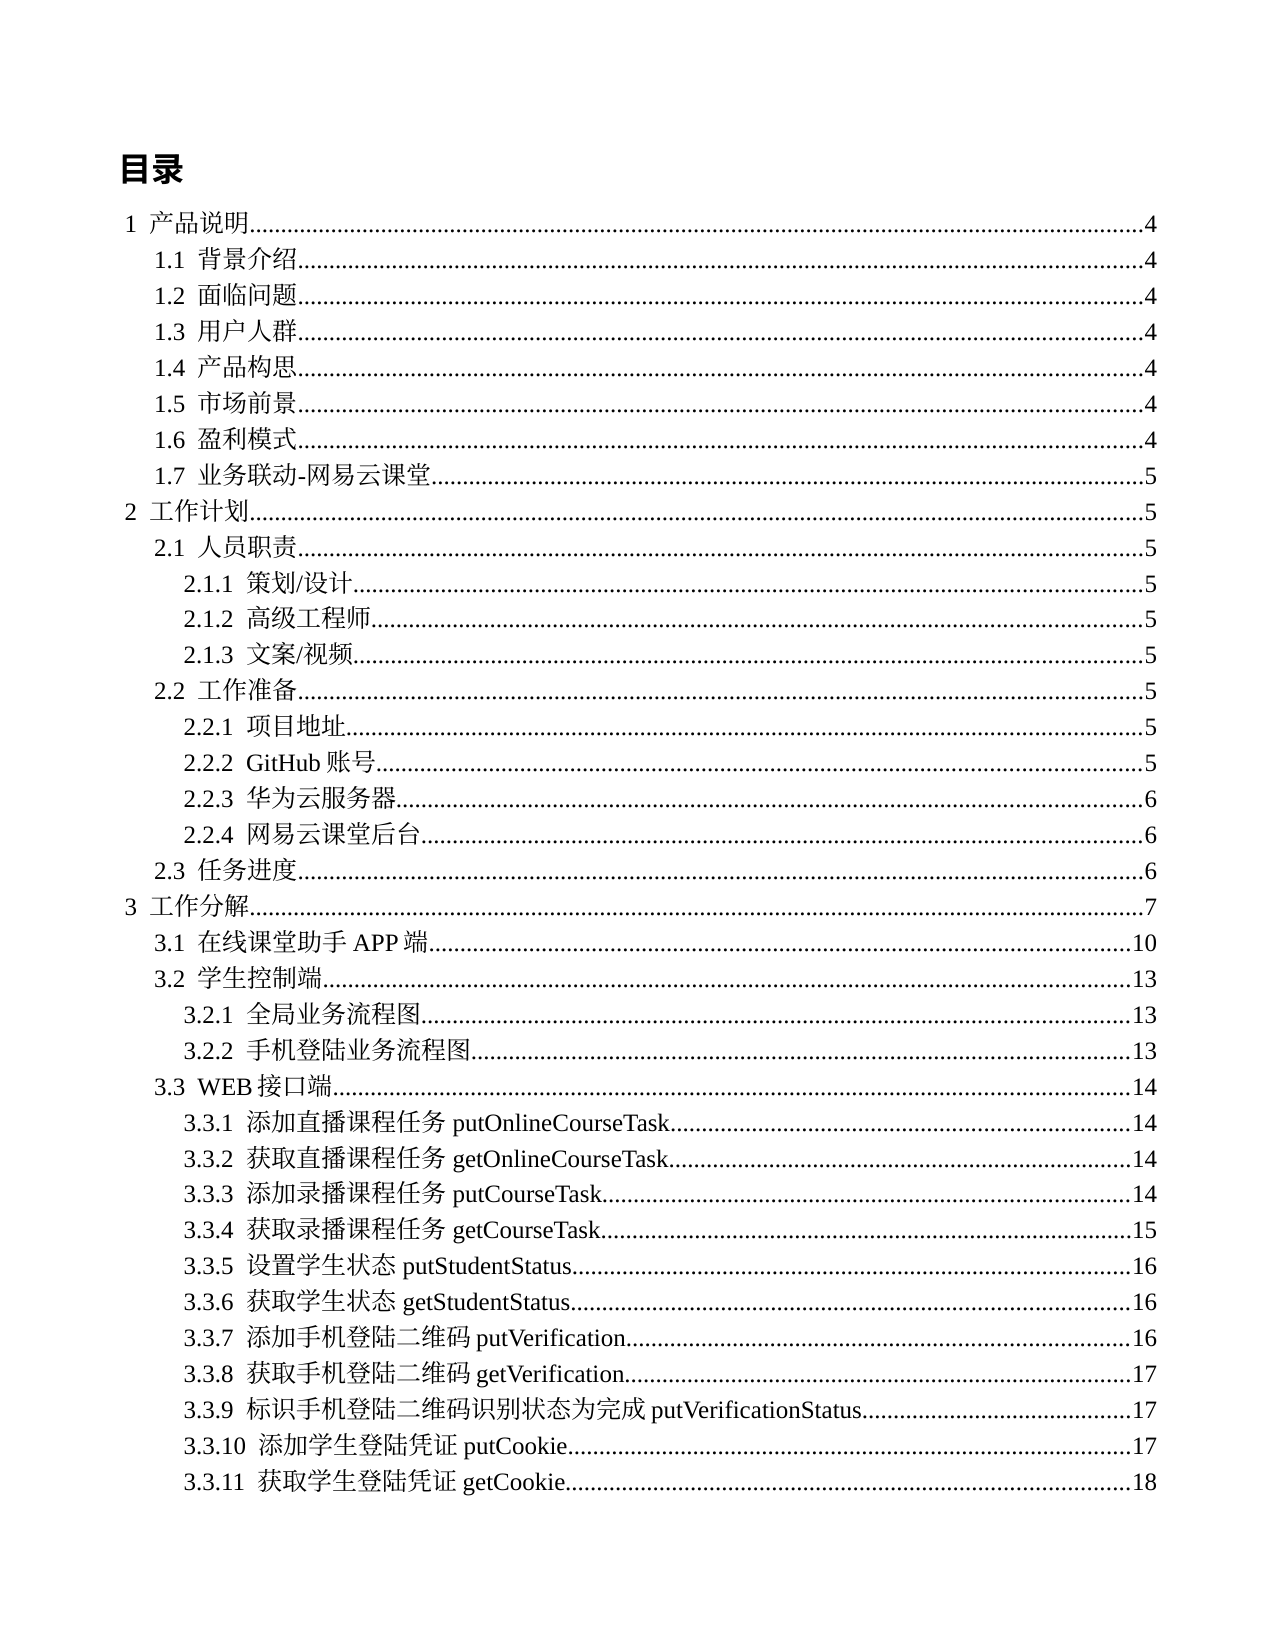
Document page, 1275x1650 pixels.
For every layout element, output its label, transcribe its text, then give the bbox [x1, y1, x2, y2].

text 2.3 任务进度 6 [148, 851, 1157, 887]
text 1.6 盈利模式 4 [148, 419, 1157, 455]
text 3.3 WEB接口端 14 [148, 1066, 1157, 1102]
text 1.7 业务联动-网易云课堂 5 [148, 455, 1157, 491]
text 3.3.11 获取学生登陆凭证getCookie 18 [177, 1462, 1157, 1498]
text 1.1 背景介绍 4 [148, 240, 1157, 276]
text 3.3.3 添加录播课程任务 putCourseTask 14 [177, 1174, 1157, 1210]
text 2.1.1 策划/设计 5 [177, 563, 1157, 599]
text 2.2.3 华为云服务器 6 [177, 779, 1157, 815]
text 1 产品说明 4 [118, 204, 1157, 240]
text 3.3.7 添加手机登陆二维码putVerification 16 [177, 1318, 1157, 1354]
text 3.3.9 标识手机登陆二维码识别状态为完成putVerificationStatus 17 [177, 1390, 1157, 1426]
text 3.2.2 手机登陆业务流程图 13 [177, 1030, 1157, 1066]
text 1.3 用户人群 4 [148, 312, 1157, 348]
text 2.2.2 GitHub账号 5 [177, 743, 1157, 779]
text 2.2.1 项目地址 5 [177, 707, 1157, 743]
text 3.3.2 获取直播课程任务 getOnlineCourseTask 14 [177, 1138, 1157, 1174]
text 3.3.5 设置学生状态 putStudentStatus 16 [177, 1246, 1157, 1282]
text 2.1 人员职责 5 [148, 527, 1157, 563]
text 2.1.2 高级工程师 5 [177, 599, 1157, 635]
text 1.4 产品构思 4 [148, 348, 1157, 383]
text 2.2 工作准备 5 [148, 671, 1157, 707]
text 3.3.10 添加学生登陆凭证putCookie 17 [177, 1426, 1157, 1462]
text 2.2.4 网易云课堂后台 6 [177, 815, 1157, 851]
subtitle 目录 [118, 143, 1157, 191]
text 2.1.3 文案/视频 5 [177, 635, 1157, 671]
text 1.5 市场前景 4 [148, 383, 1157, 419]
text 3.2 学生控制端 13 [148, 958, 1157, 994]
text 2 工作计划 5 [118, 491, 1157, 527]
text 3.3.1 添加直播课程任务 putOnlineCourseTask 14 [177, 1102, 1157, 1138]
text 3.3.4 获取录播课程任务 getCourseTask 15 [177, 1210, 1157, 1246]
text 3.3.6 获取学生状态 getStudentStatus 16 [177, 1282, 1157, 1318]
text 3.2.1 全局业务流程图 13 [177, 994, 1157, 1030]
text 3.3.8 获取手机登陆二维码getVerification 17 [177, 1354, 1157, 1390]
text 1.2 面临问题 4 [148, 276, 1157, 312]
text 3 工作分解 7 [118, 887, 1157, 923]
text 3.1 在线课堂助手APP端 10 [148, 923, 1157, 958]
